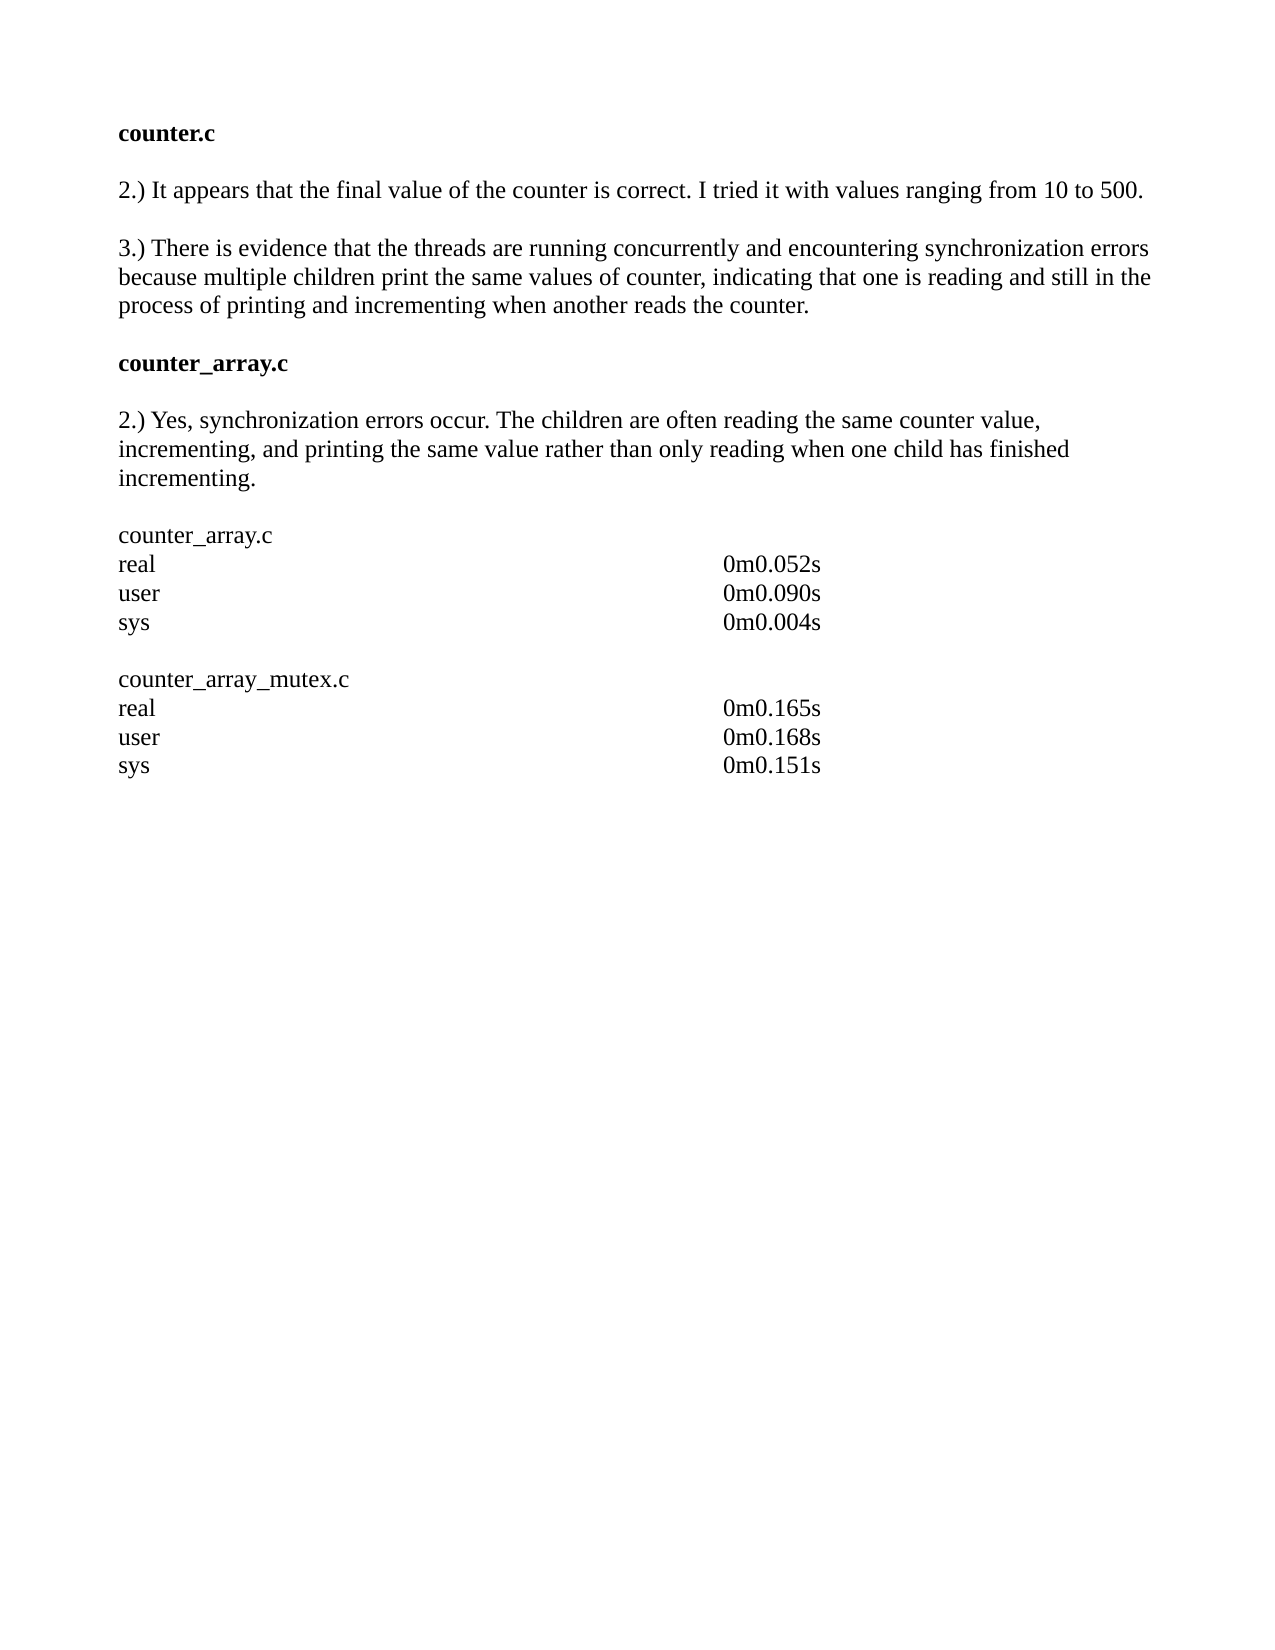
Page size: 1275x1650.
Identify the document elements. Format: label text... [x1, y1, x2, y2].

text real 0m0.052s [118, 549, 1157, 578]
text 2.) It appears that the final value of the counter is correct. I tried it with values ranging from 10 to 500. [118, 176, 1157, 204]
text sys 0m0.004s [118, 607, 1157, 636]
text sys 0m0.151s [118, 751, 1157, 779]
text user 0m0.090s [118, 578, 1157, 607]
text counter_array.c [118, 348, 1157, 377]
text counter_array.c [118, 521, 1157, 549]
text real 0m0.165s [118, 693, 1157, 722]
text counter_array_mutex.c [118, 664, 1157, 693]
text 3.) There is evidence that the threads are running concurrently and encountering synchronization errors because multiple children print the same values of counter, indicating that one is reading and still in the process of printing and incrementing when another reads the counter. [118, 233, 1157, 319]
text 2.) Yes, synchronization errors occur. The children are often reading the same counter value, incrementing, and printing the same value rather than only reading when one child has finished incrementing. [118, 406, 1157, 492]
text counter.c [118, 118, 1157, 147]
text user 0m0.168s [118, 722, 1157, 751]
